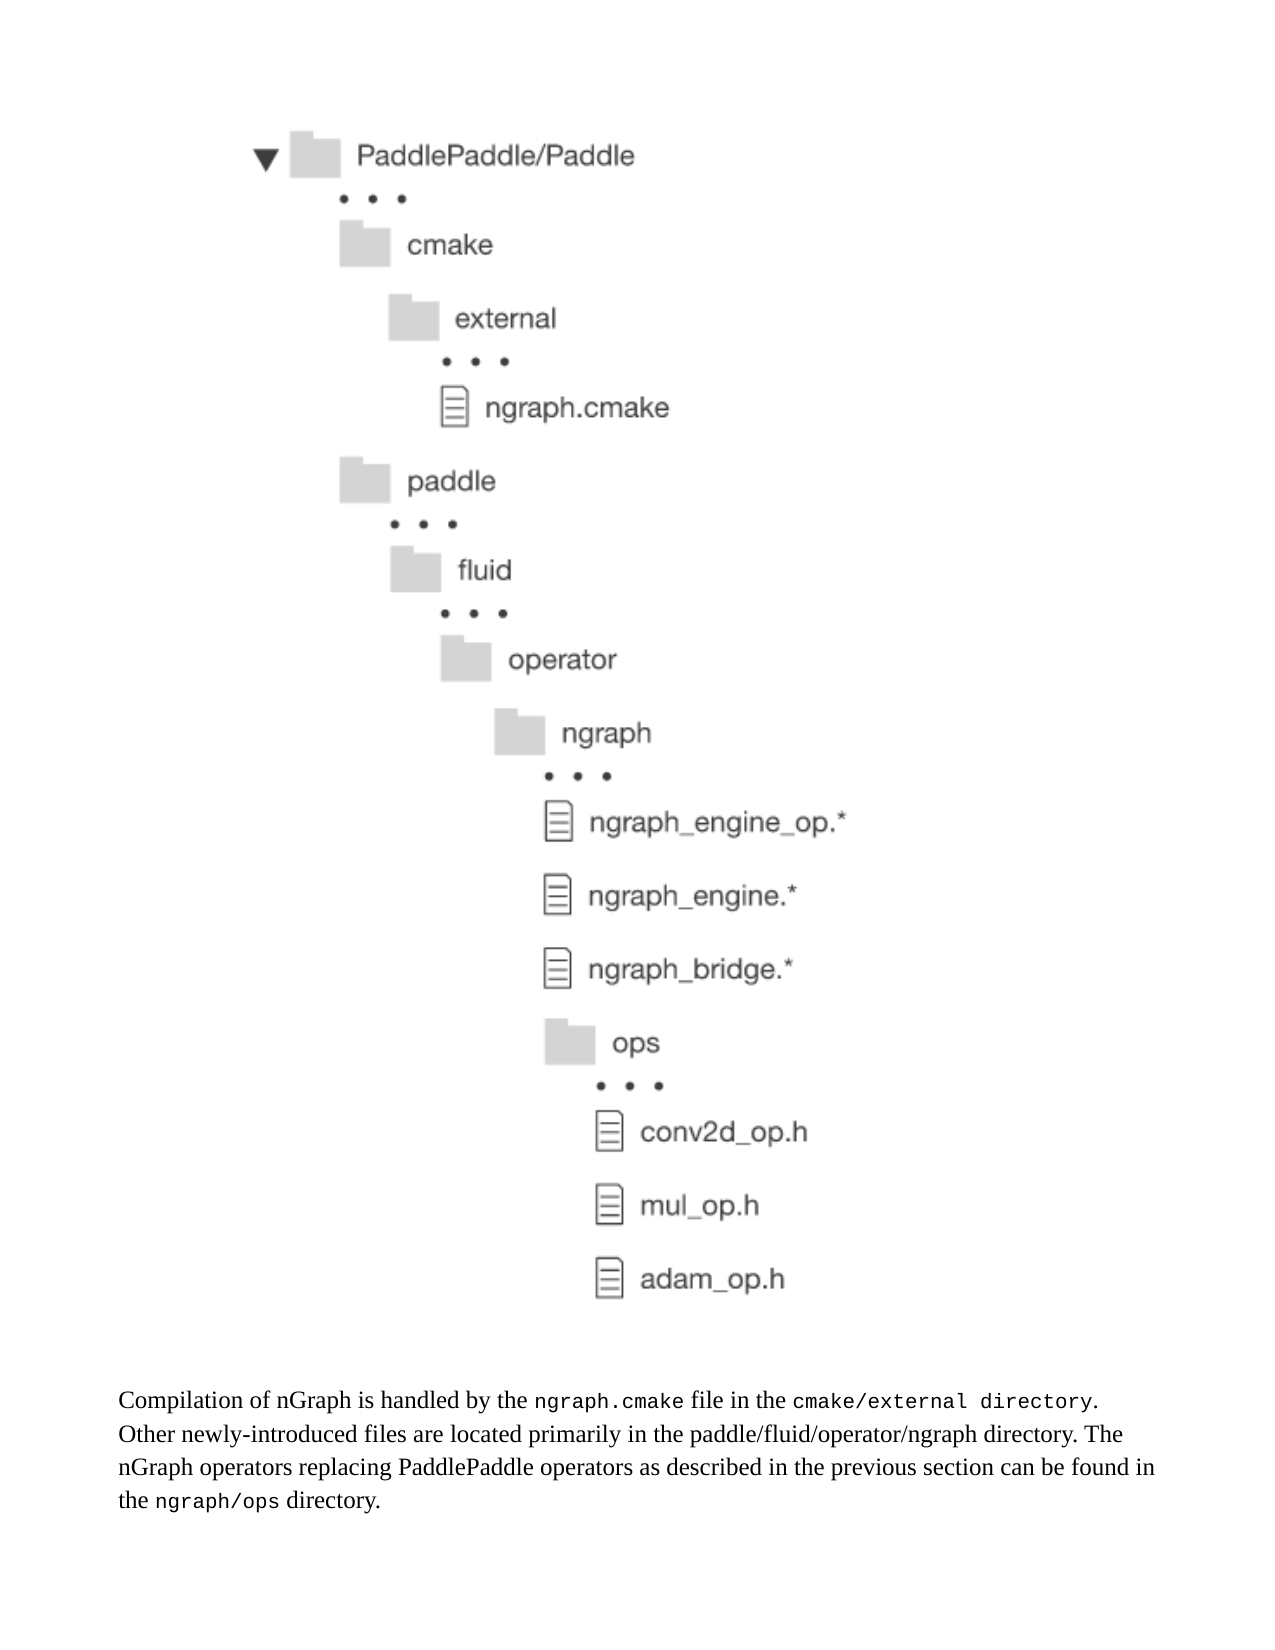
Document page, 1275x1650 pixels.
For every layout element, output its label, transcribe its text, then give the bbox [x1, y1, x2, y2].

picture [118, 118, 1157, 1334]
text Compilation of nGraph is handled by the ngraph.cmake file in the cmake/external directory. Other newly-introduced files are located primarily in the paddle/fluid/operator/ngraph directory. The nGraph operators replacing PaddlePaddle operators as described in the previous section can be found in the ngraph/ops directory. [118, 1385, 1157, 1515]
